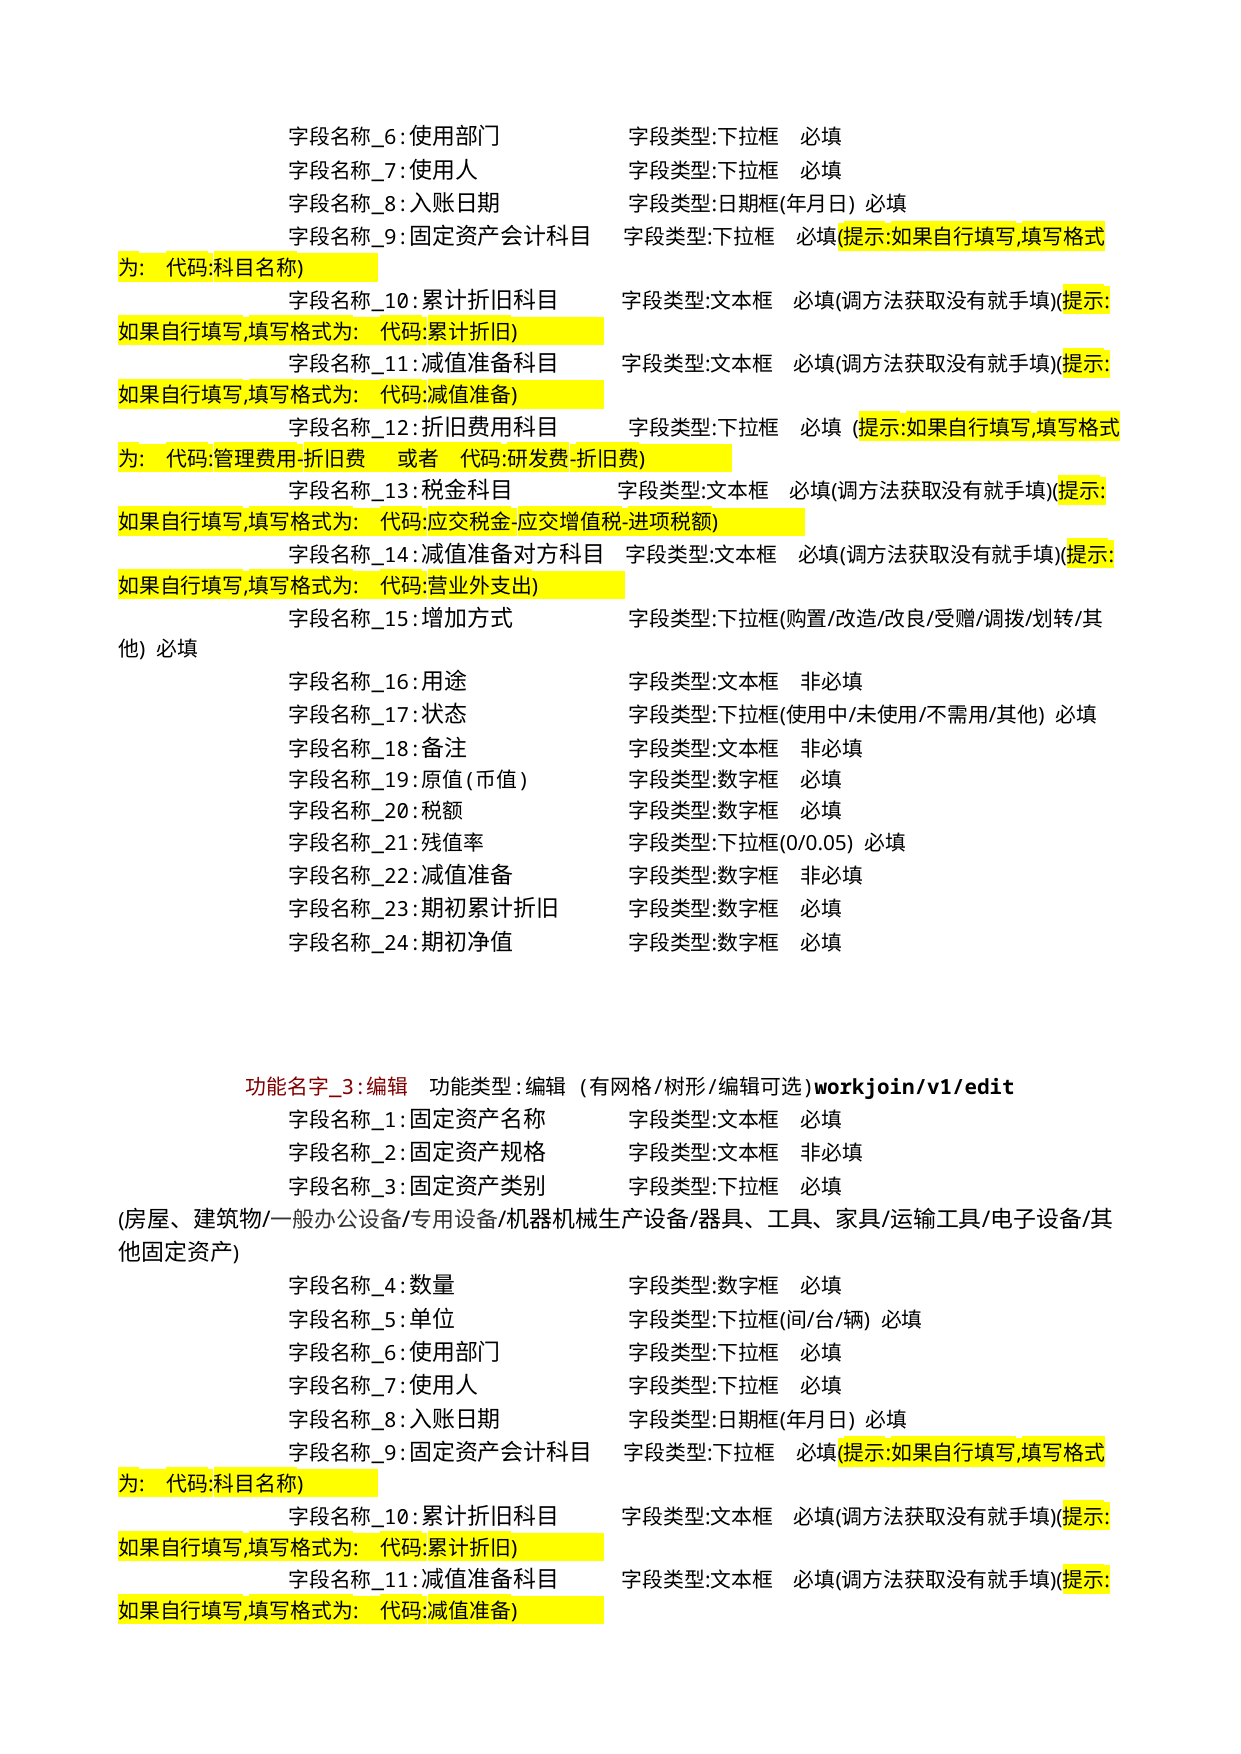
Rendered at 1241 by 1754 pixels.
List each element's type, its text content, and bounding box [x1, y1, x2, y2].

text 字段名称_2:固定资产规格 字段类型:文本框 非必填 [118, 1134, 1122, 1167]
text 字段名称_11:减值准备科目 字段类型:文本框 必填(调方法获取没有就手填)(提示:如果自行填写,填写格式为: 代码:减值准备) [118, 345, 1122, 409]
text 功能名字_3:编辑 功能类型:编辑 (有网格/树形/编辑可选)workjoin/v1/edit [118, 1071, 1122, 1101]
text 字段名称_9:固定资产会计科目 字段类型:下拉框 必填(提示:如果自行填写,填写格式为: 代码:科目名称) [118, 1434, 1122, 1497]
text 字段名称_12:折旧费用科目 字段类型:下拉框 必填 (提示:如果自行填写,填写格式为: 代码:管理费用-折旧费 或者 代码:研发费-折旧费) [118, 409, 1122, 472]
text 字段名称_8:入账日期 字段类型:日期框(年月日) 必填 [118, 1401, 1122, 1434]
text 字段名称_7:使用人 字段类型:下拉框 必填 [118, 151, 1122, 185]
text 字段名称_19:原值(币值) 字段类型:数字框 必填 [118, 763, 1122, 794]
text 字段名称_15:增加方式 字段类型:下拉框(购置/改造/改良/受赠/调拨/划转/其他) 必填 [118, 599, 1122, 663]
text 字段名称_6:使用部门 字段类型:下拉框 必填 [118, 118, 1122, 151]
text 字段名称_11:减值准备科目 字段类型:文本框 必填(调方法获取没有就手填)(提示:如果自行填写,填写格式为: 代码:减值准备) [118, 1561, 1122, 1624]
text 字段名称_5:单位 字段类型:下拉框(间/台/辆) 必填 [118, 1301, 1122, 1334]
text (房屋、建筑物/一般办公设备/专用设备/机器机械生产设备/器具、工具、家具/运输工具/电子设备/其他固定资产) [118, 1201, 1122, 1267]
text 字段名称_4:数量 字段类型:数字框 必填 [118, 1267, 1122, 1301]
text 字段名称_3:固定资产类别 字段类型:下拉框 必填 [118, 1167, 1122, 1201]
text 字段名称_18:备注 字段类型:文本框 非必填 [118, 730, 1122, 763]
text 字段名称_7:使用人 字段类型:下拉框 必填 [118, 1367, 1122, 1401]
text 字段名称_10:累计折旧科目 字段类型:文本框 必填(调方法获取没有就手填)(提示:如果自行填写,填写格式为: 代码:累计折旧) [118, 1497, 1122, 1561]
text 字段名称_6:使用部门 字段类型:下拉框 必填 [118, 1334, 1122, 1367]
text 字段名称_1:固定资产名称 字段类型:文本框 必填 [118, 1101, 1122, 1134]
text 字段名称_23:期初累计折旧 字段类型:数字框 必填 [118, 890, 1122, 923]
text 字段名称_9:固定资产会计科目 字段类型:下拉框 必填(提示:如果自行填写,填写格式为: 代码:科目名称) [118, 218, 1122, 282]
text 字段名称_8:入账日期 字段类型:日期框(年月日) 必填 [118, 185, 1122, 218]
text 字段名称_22:减值准备 字段类型:数字框 非必填 [118, 857, 1122, 890]
text 字段名称_16:用途 字段类型:文本框 非必填 [118, 663, 1122, 696]
text 字段名称_10:累计折旧科目 字段类型:文本框 必填(调方法获取没有就手填)(提示:如果自行填写,填写格式为: 代码:累计折旧) [118, 282, 1122, 345]
text 字段名称_21:残值率 字段类型:下拉框(0/0.05) 必填 [118, 826, 1122, 857]
text 字段名称_17:状态 字段类型:下拉框(使用中/未使用/不需用/其他) 必填 [118, 696, 1122, 730]
text 字段名称_14:减值准备对方科目 字段类型:文本框 必填(调方法获取没有就手填)(提示:如果自行填写,填写格式为: 代码:营业外支出) [118, 536, 1122, 599]
text 字段名称_20:税额 字段类型:数字框 必填 [118, 794, 1122, 826]
text 字段名称_24:期初净值 字段类型:数字框 必填 [118, 923, 1122, 957]
text 字段名称_13:税金科目 字段类型:文本框 必填(调方法获取没有就手填)(提示:如果自行填写,填写格式为: 代码:应交税金-应交增值税-进项税额) [118, 472, 1122, 536]
